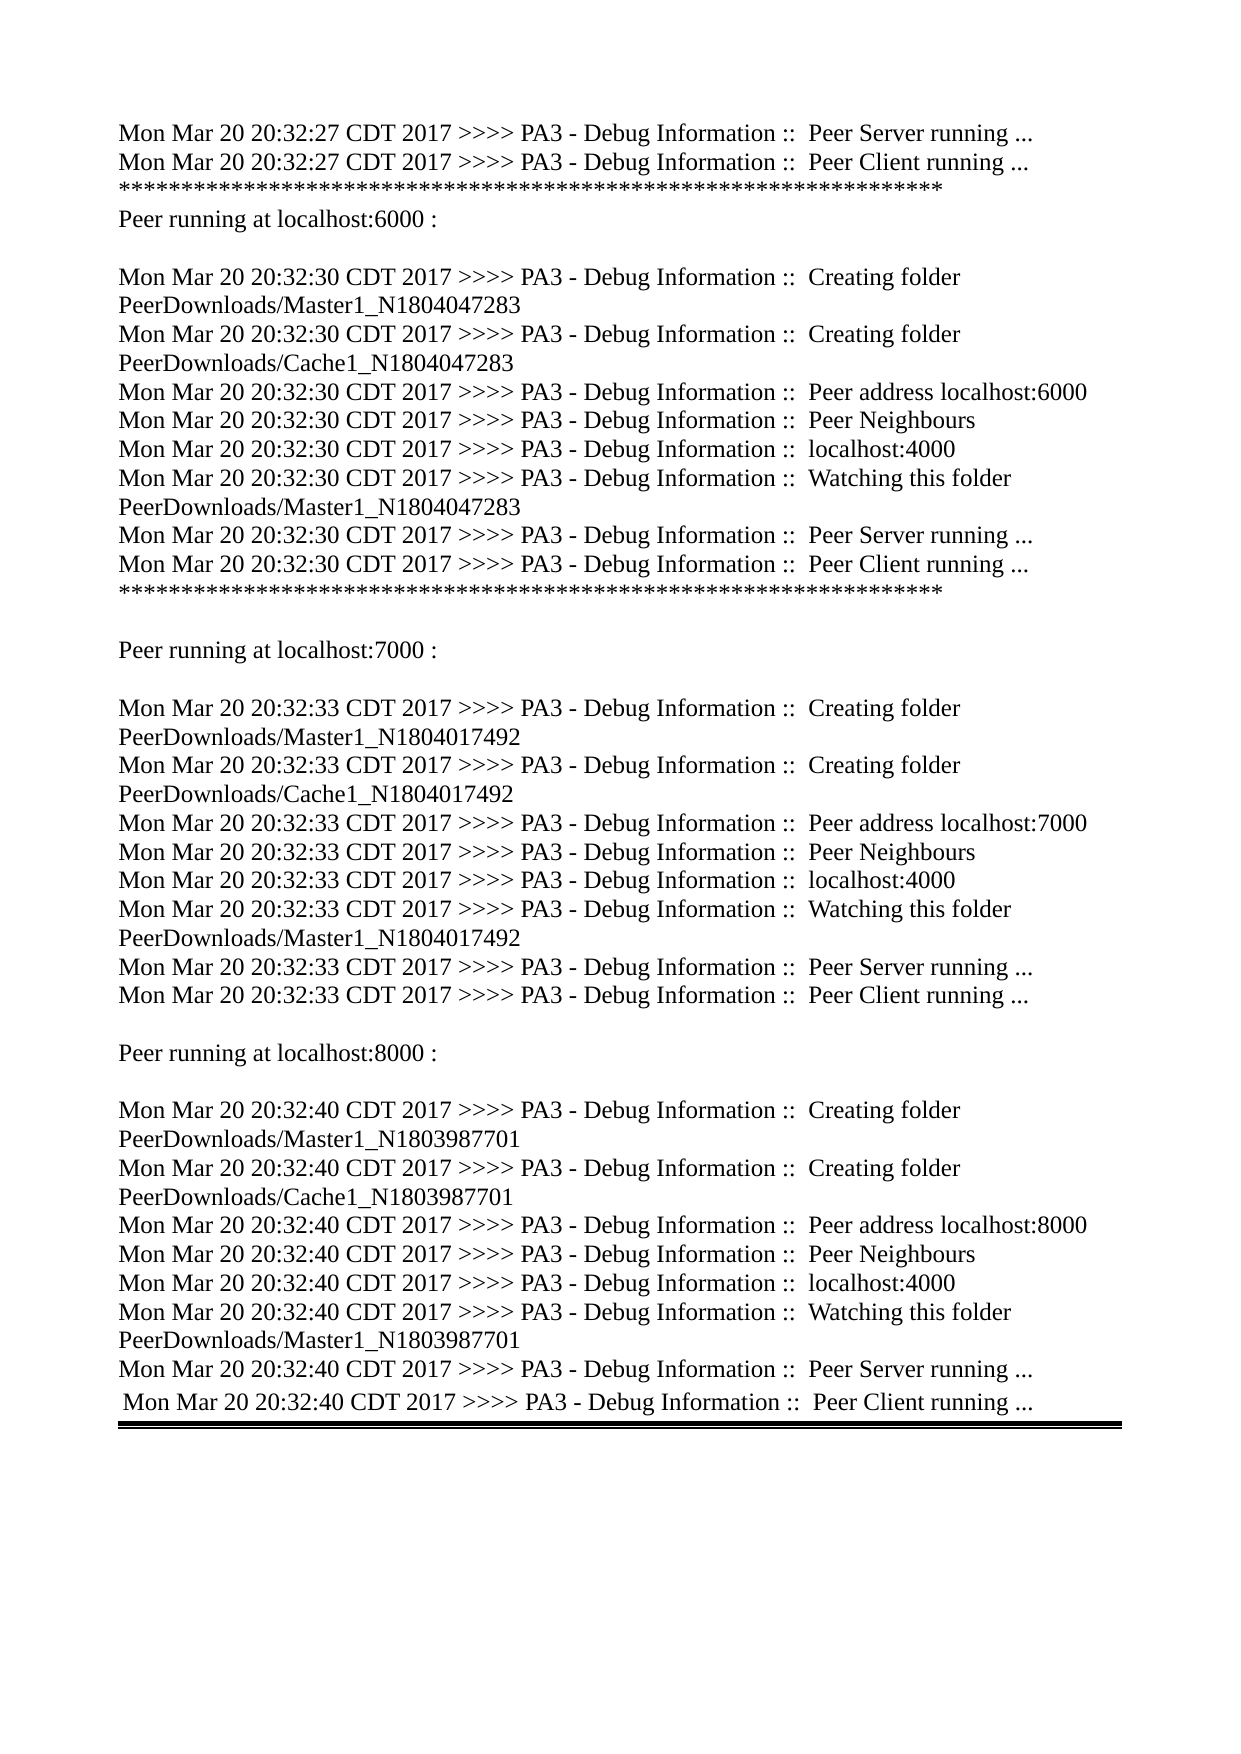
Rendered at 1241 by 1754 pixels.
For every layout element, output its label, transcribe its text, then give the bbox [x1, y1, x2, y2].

text Mon Mar 20 20:32:33 CDT 2017 >>>> PA3 - Debug Information :: Creating folder PeerDownloads/Master1_N1804017492 [118, 693, 1122, 751]
text Mon Mar 20 20:32:33 CDT 2017 >>>> PA3 - Debug Information :: Creating folder PeerDownloads/Cache1_N1804017492 [118, 751, 1122, 808]
text Mon Mar 20 20:32:40 CDT 2017 >>>> PA3 - Debug Information :: Creating folder PeerDownloads/Cache1_N1803987701 [118, 1153, 1122, 1211]
text Mon Mar 20 20:32:30 CDT 2017 >>>> PA3 - Debug Information :: Creating folder PeerDownloads/Master1_N1804047283 [118, 262, 1122, 319]
text Mon Mar 20 20:32:33 CDT 2017 >>>> PA3 - Debug Information :: localhost:4000 [118, 866, 1122, 894]
text ****************************************************************** [118, 578, 1122, 607]
text Peer running at localhost:7000 : [118, 636, 1122, 664]
text Mon Mar 20 20:32:33 CDT 2017 >>>> PA3 - Debug Information :: Peer Server running ... [118, 952, 1122, 981]
text Peer running at localhost:8000 : [118, 1038, 1122, 1067]
text Mon Mar 20 20:32:40 CDT 2017 >>>> PA3 - Debug Information :: Peer address localhost:8000 [118, 1211, 1122, 1239]
text Mon Mar 20 20:32:40 CDT 2017 >>>> PA3 - Debug Information :: Watching this folder PeerDownloads/Master1_N1803987701 [118, 1297, 1122, 1354]
text Mon Mar 20 20:32:40 CDT 2017 >>>> PA3 - Debug Information :: Peer Server running ... [118, 1354, 1122, 1383]
text Mon Mar 20 20:32:27 CDT 2017 >>>> PA3 - Debug Information :: Peer Client running ... [118, 147, 1122, 176]
text Mon Mar 20 20:32:30 CDT 2017 >>>> PA3 - Debug Information :: localhost:4000 [118, 434, 1122, 463]
text Mon Mar 20 20:32:27 CDT 2017 >>>> PA3 - Debug Information :: Peer Server running ... [118, 118, 1122, 147]
text Mon Mar 20 20:32:33 CDT 2017 >>>> PA3 - Debug Information :: Watching this folder PeerDownloads/Master1_N1804017492 [118, 894, 1122, 952]
text Mon Mar 20 20:32:40 CDT 2017 >>>> PA3 - Debug Information :: Peer Neighbours [118, 1239, 1122, 1268]
text Mon Mar 20 20:32:33 CDT 2017 >>>> PA3 - Debug Information :: Peer Neighbours [118, 837, 1122, 866]
text Mon Mar 20 20:32:30 CDT 2017 >>>> PA3 - Debug Information :: Creating folder PeerDownloads/Cache1_N1804047283 [118, 319, 1122, 377]
text Mon Mar 20 20:32:40 CDT 2017 >>>> PA3 - Debug Information :: Creating folder PeerDownloads/Master1_N1803987701 [118, 1096, 1122, 1153]
text Mon Mar 20 20:32:30 CDT 2017 >>>> PA3 - Debug Information :: Watching this folder PeerDownloads/Master1_N1804047283 [118, 463, 1122, 521]
text Peer running at localhost:6000 : [118, 204, 1122, 233]
text Mon Mar 20 20:32:33 CDT 2017 >>>> PA3 - Debug Information :: Peer Client running ... [118, 981, 1122, 1009]
text Mon Mar 20 20:32:30 CDT 2017 >>>> PA3 - Debug Information :: Peer Neighbours [118, 406, 1122, 434]
text Mon Mar 20 20:32:30 CDT 2017 >>>> PA3 - Debug Information :: Peer Client running ... [118, 549, 1122, 578]
text ****************************************************************** [118, 176, 1122, 204]
text Mon Mar 20 20:32:30 CDT 2017 >>>> PA3 - Debug Information :: Peer Server running ... [118, 521, 1122, 549]
text Mon Mar 20 20:32:40 CDT 2017 >>>> PA3 - Debug Information :: localhost:4000 [118, 1268, 1122, 1297]
text Mon Mar 20 20:32:40 CDT 2017 >>>> PA3 - Debug Information :: Peer Client running ... [118, 1383, 1122, 1421]
text Mon Mar 20 20:32:30 CDT 2017 >>>> PA3 - Debug Information :: Peer address localhost:6000 [118, 377, 1122, 406]
text Mon Mar 20 20:32:33 CDT 2017 >>>> PA3 - Debug Information :: Peer address localhost:7000 [118, 808, 1122, 837]
